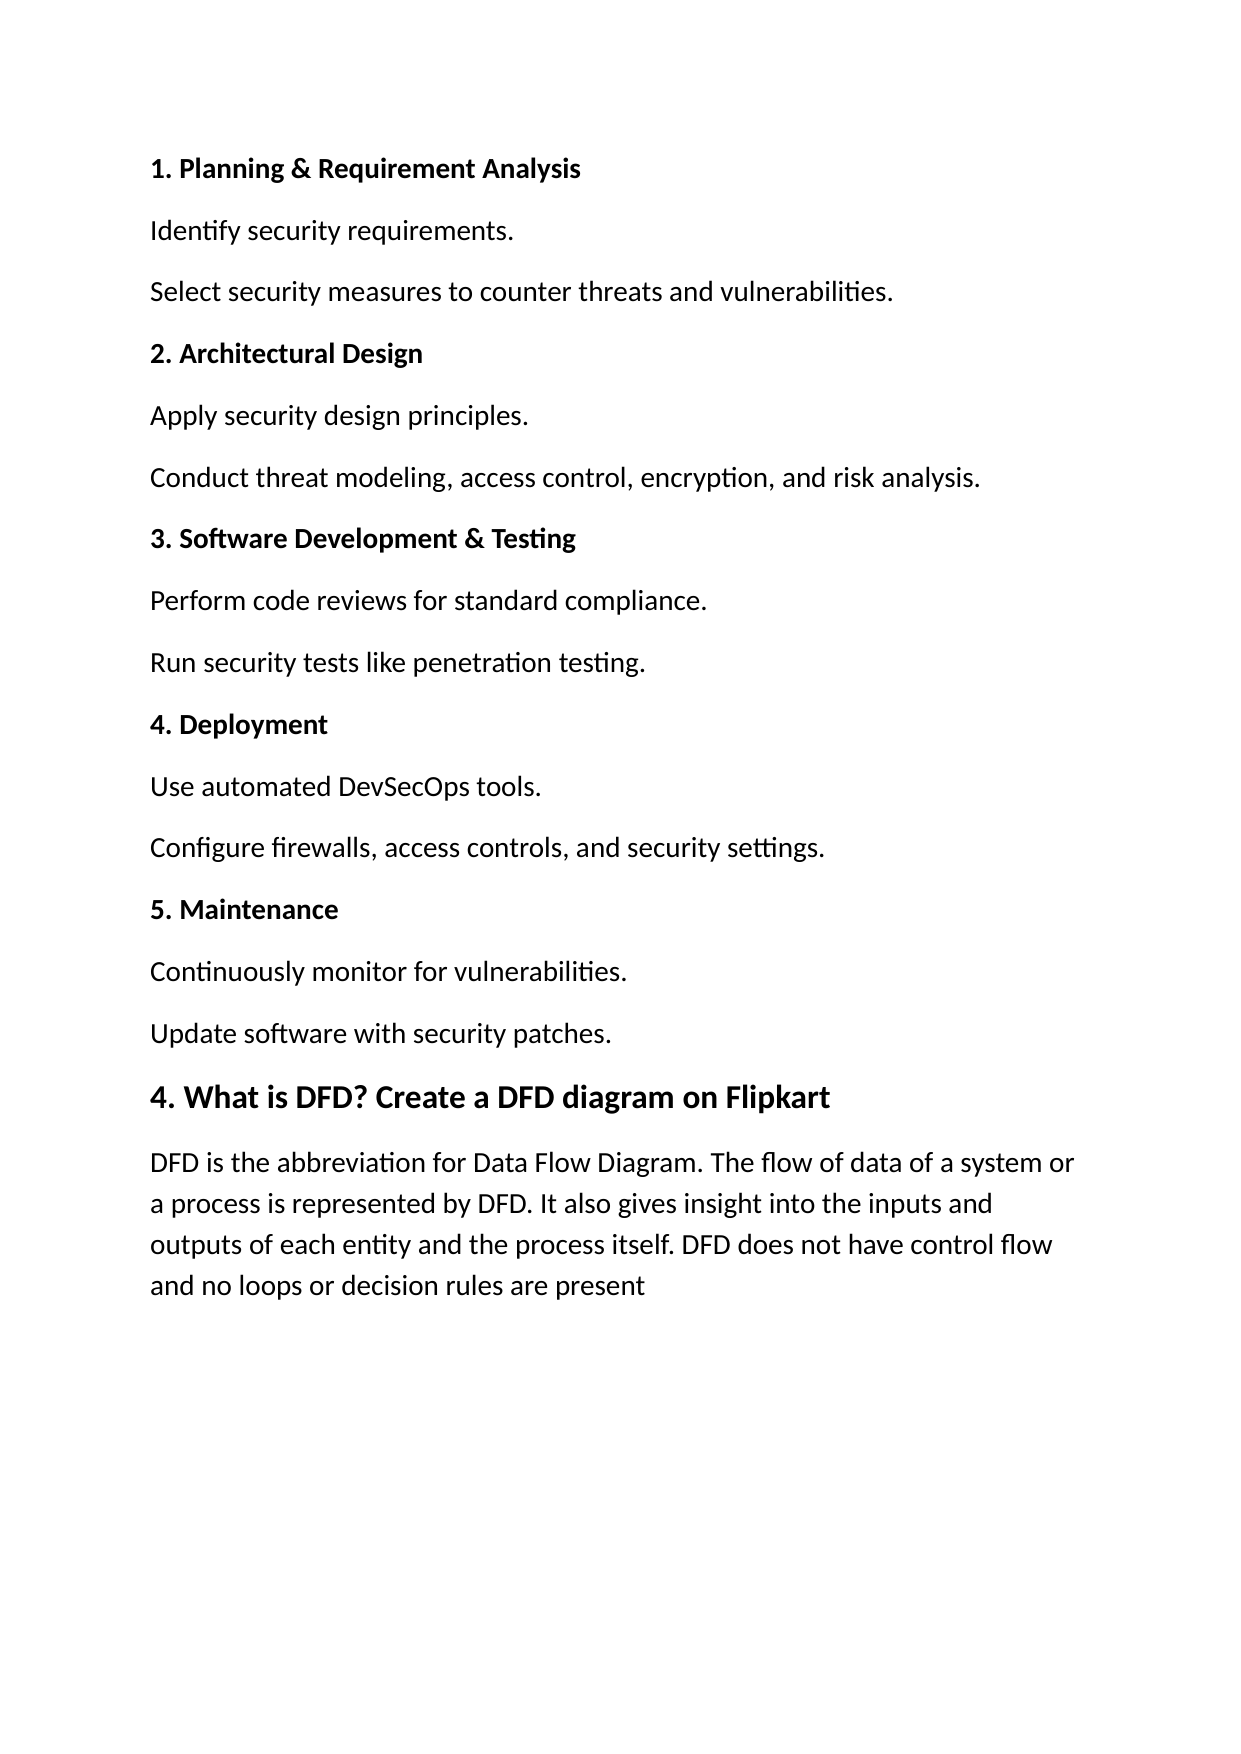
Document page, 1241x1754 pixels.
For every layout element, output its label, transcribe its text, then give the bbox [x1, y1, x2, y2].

text Update software with security patches. [150, 1015, 1090, 1050]
text Conduct threat modeling, access control, encryption, and risk analysis. [150, 459, 1090, 494]
text 2. Architectural Design [150, 335, 1090, 371]
text DFD is the abbreviation for Data Flow Diagram. The flow of data of a system or a process is represented by DFD. It also gives insight into the inputs and outputs of each entity and the process itself. DFD does not have control flow and no loops or decision rules are present [150, 1144, 1090, 1303]
text Configure firewalls, access controls, and security settings. [150, 829, 1090, 865]
text Apply security design principles. [150, 397, 1090, 433]
text Select security measures to counter threats and vulnerabilities. [150, 273, 1090, 309]
text Run security tests like penetration testing. [150, 644, 1090, 680]
text 3. Software Development & Testing [150, 521, 1090, 556]
text 5. Maintenance [150, 891, 1090, 927]
text 4. Deployment [150, 706, 1090, 742]
text Use automated DevSecOps tools. [150, 768, 1090, 803]
text 1. Planning & Requirement Analysis [150, 150, 1090, 186]
text 4. What is DFD? Create a DFD diagram on Flipkart [150, 1077, 1090, 1117]
text Continuously monitor for vulnerabilities. [150, 953, 1090, 989]
text Identify security requirements. [150, 212, 1090, 247]
text Perform code reviews for standard compliance. [150, 582, 1090, 618]
